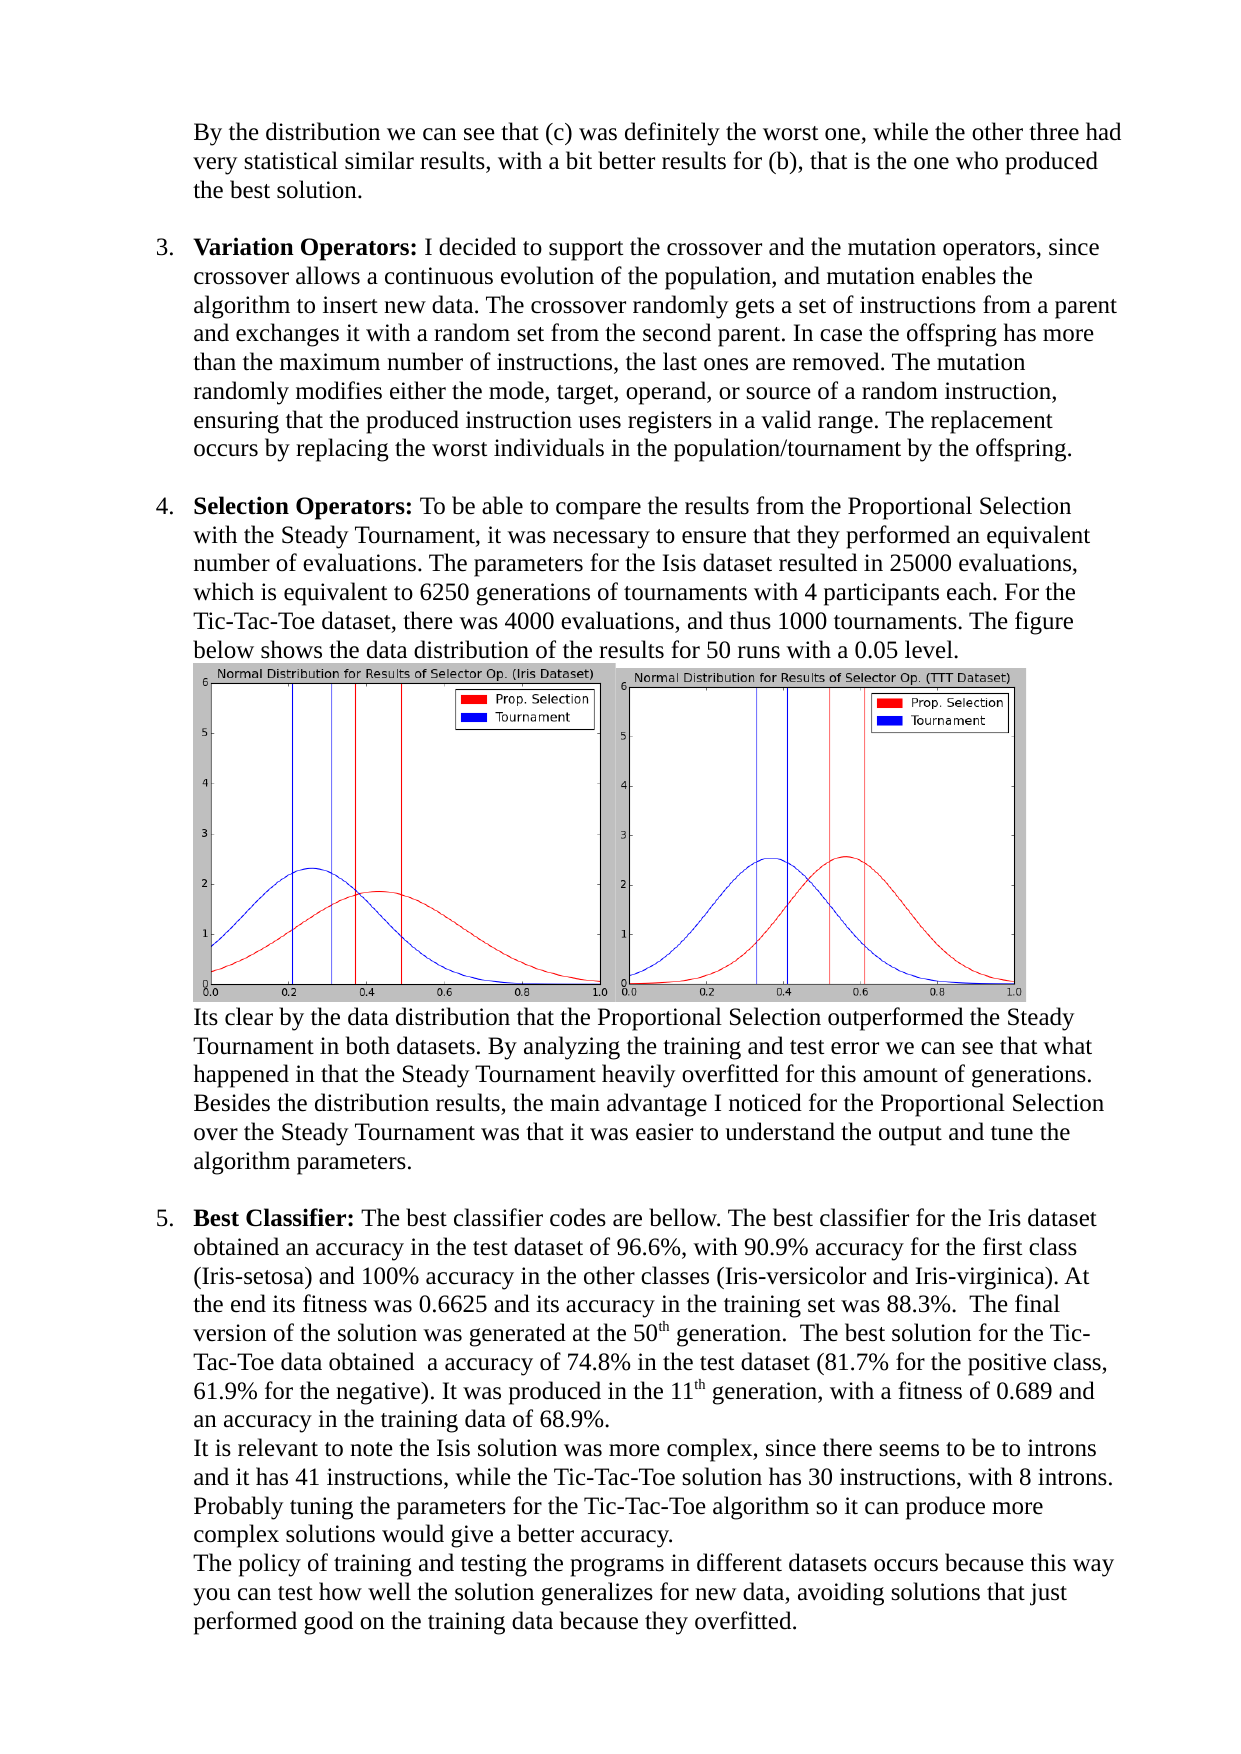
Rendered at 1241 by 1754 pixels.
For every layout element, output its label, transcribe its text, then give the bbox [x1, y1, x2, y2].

list Variation Operators: I decided to support the crossover and the mutation operators, since crossover allows a continuous evolution of the population, and mutation enables the algorithm to insert new data. The crossover randomly gets a set of instructions from a parent and exchanges it with a random set from the second parent. In case the offspring has more than the maximum number of instructions, the last ones are removed. The mutation randomly modifies either the mode, target, operand, or source of a random instruction, ensuring that the produced instruction uses registers in a valid range. The replacement occurs by replacing the worst individuals in the population/tournament by the offspring. [156, 232, 1122, 462]
picture [193, 663, 1027, 1002]
list It is relevant to note the Isis solution was more complex, since there seems to be to introns and it has 41 instructions, while the Tic-Tac-Toe solution has 30 instructions, with 8 introns. Probably tuning the parameters for the Tic-Tac-Toe algorithm so it can produce more complex solutions would give a better accuracy. [156, 1433, 1122, 1548]
list The policy of training and testing the programs in different datasets occurs because this way you can test how well the solution generalizes for new data, avoiding solutions that just performed good on the training data because they overfitted. [156, 1548, 1122, 1634]
list Selection Operators: To be able to compare the results from the Proportional Selection with the Steady Tournament, it was necessary to ensure that they performed an equivalent number of evaluations. The parameters for the Isis dataset resulted in 25000 evaluations, which is equivalent to 6250 generations of tournaments with 4 participants each. For the Tic-Tac-Toe dataset, there was 4000 evaluations, and thus 1000 tournaments. The figure below shows the data distribution of the results for 50 runs with a 0.05 level. [156, 491, 1122, 663]
list Its clear by the data distribution that the Proportional Selection outperformed the Steady Tournament in both datasets. By analyzing the training and test error we can see that what happened in that the Steady Tournament heavily overfitted for this amount of generations. Besides the distribution results, the main advantage I noticed for the Proportional Selection over the Steady Tournament was that it was easier to understand the output and tune the algorithm parameters. [156, 1002, 1122, 1174]
list By the distribution we can see that (c) was definitely the worst one, while the other three had very statistical similar results, with a bit better results for (b), that is the one who produced the best solution. [156, 117, 1122, 203]
list Best Classifier: The best classifier codes are bellow. The best classifier for the Iris dataset obtained an accuracy in the test dataset of 96.6%, with 90.9% accuracy for the first class (Iris-setosa) and 100% accuracy in the other classes (Iris-versicolor and Iris-virginica). At the end its fitness was 0.6625 and its accuracy in the training set was 88.3%. The final version of the solution was generated at the 50th generation. The best solution for the Tic-Tac-Toe data obtained a accuracy of 74.8% in the test dataset (81.7% for the positive class, 61.9% for the negative). It was produced in the 11th generation, with a fitness of 0.689 and an accuracy in the training data of 68.9%. [156, 1203, 1122, 1433]
